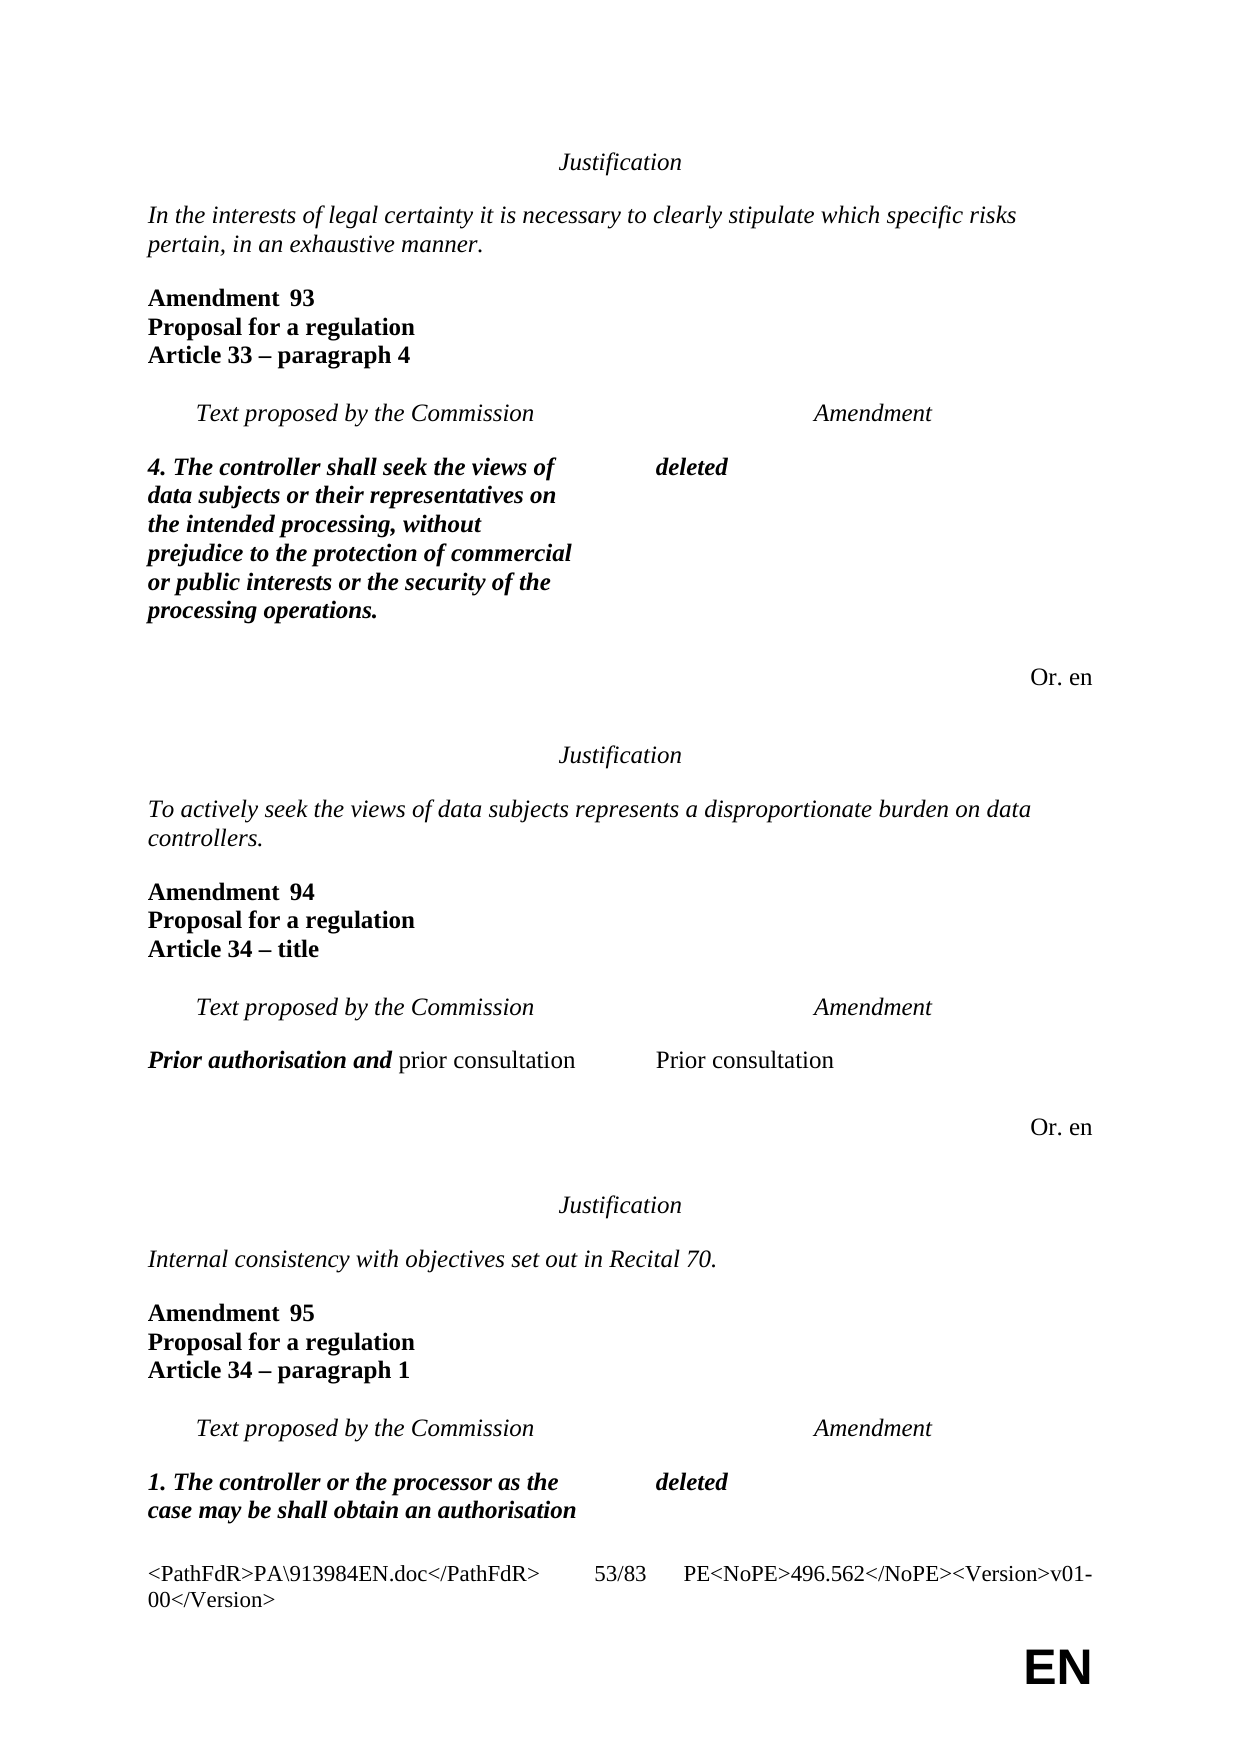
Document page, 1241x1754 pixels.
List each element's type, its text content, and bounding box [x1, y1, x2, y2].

title <TitreJust>Justification</TitreJust> [148, 1191, 1092, 1219]
table_cell Text proposed by the Commission [112, 398, 620, 452]
text Or. <Original>{EN}en</Original> [148, 662, 1092, 691]
text <DocAmend>Proposal for a regulation</DocAmend> [148, 312, 1092, 341]
table_cell Prior authorisation and prior consultation [112, 1046, 620, 1087]
table_header [112, 1384, 1128, 1413]
text To actively seek the views of data subjects represents a disproportionate burden on data controllers. [148, 794, 1092, 852]
text <Amend>Amendment <NumAm>94</NumAm> [148, 877, 1092, 906]
table_cell Text proposed by the Commission [112, 992, 620, 1046]
text <Amend>Amendment <NumAm>93</NumAm> [148, 283, 1092, 312]
text <DocAmend>Proposal for a regulation</DocAmend> [148, 1327, 1092, 1356]
table_cell deleted [620, 452, 1128, 637]
table_cell Amendment [620, 992, 1128, 1046]
title <TitreJust>Justification</TitreJust> [148, 741, 1092, 769]
table_cell Text proposed by the Commission [112, 1413, 620, 1467]
table_cell Prior consultation [620, 1046, 1128, 1087]
text <Article>Article 34 – paragraph 1</Article> [148, 1356, 1092, 1384]
table_cell 4. The controller shall seek the views of data subjects or their representatives on the intended processing, without prejudice to the protection of commercial or public interests or the security of the processing operations. [112, 452, 620, 637]
table_header [112, 369, 1128, 398]
table_header [112, 963, 1128, 992]
table_cell deleted [620, 1467, 1128, 1524]
text In the interests of legal certainty it is necessary to clearly stipulate which specific risks pertain, in an exhaustive manner. [148, 201, 1092, 258]
title <TitreJust>Justification</TitreJust> [148, 147, 1092, 176]
table_cell 1. The controller or the processor as the case may be shall obtain an authorisation [112, 1467, 620, 1524]
text <Article>Article 34 – title</Article> [148, 934, 1092, 963]
table_cell Amendment [620, 1413, 1128, 1467]
text <Amend>Amendment <NumAm>95</NumAm> [148, 1298, 1092, 1327]
text <DocAmend>Proposal for a regulation</DocAmend> [148, 906, 1092, 934]
text Or. <Original>{EN}en</Original> [148, 1112, 1092, 1141]
table_cell Amendment [620, 398, 1128, 452]
text Internal consistency with objectives set out in Recital 70. [148, 1244, 1092, 1273]
text <Article>Article 33 – paragraph 4</Article> [148, 341, 1092, 369]
